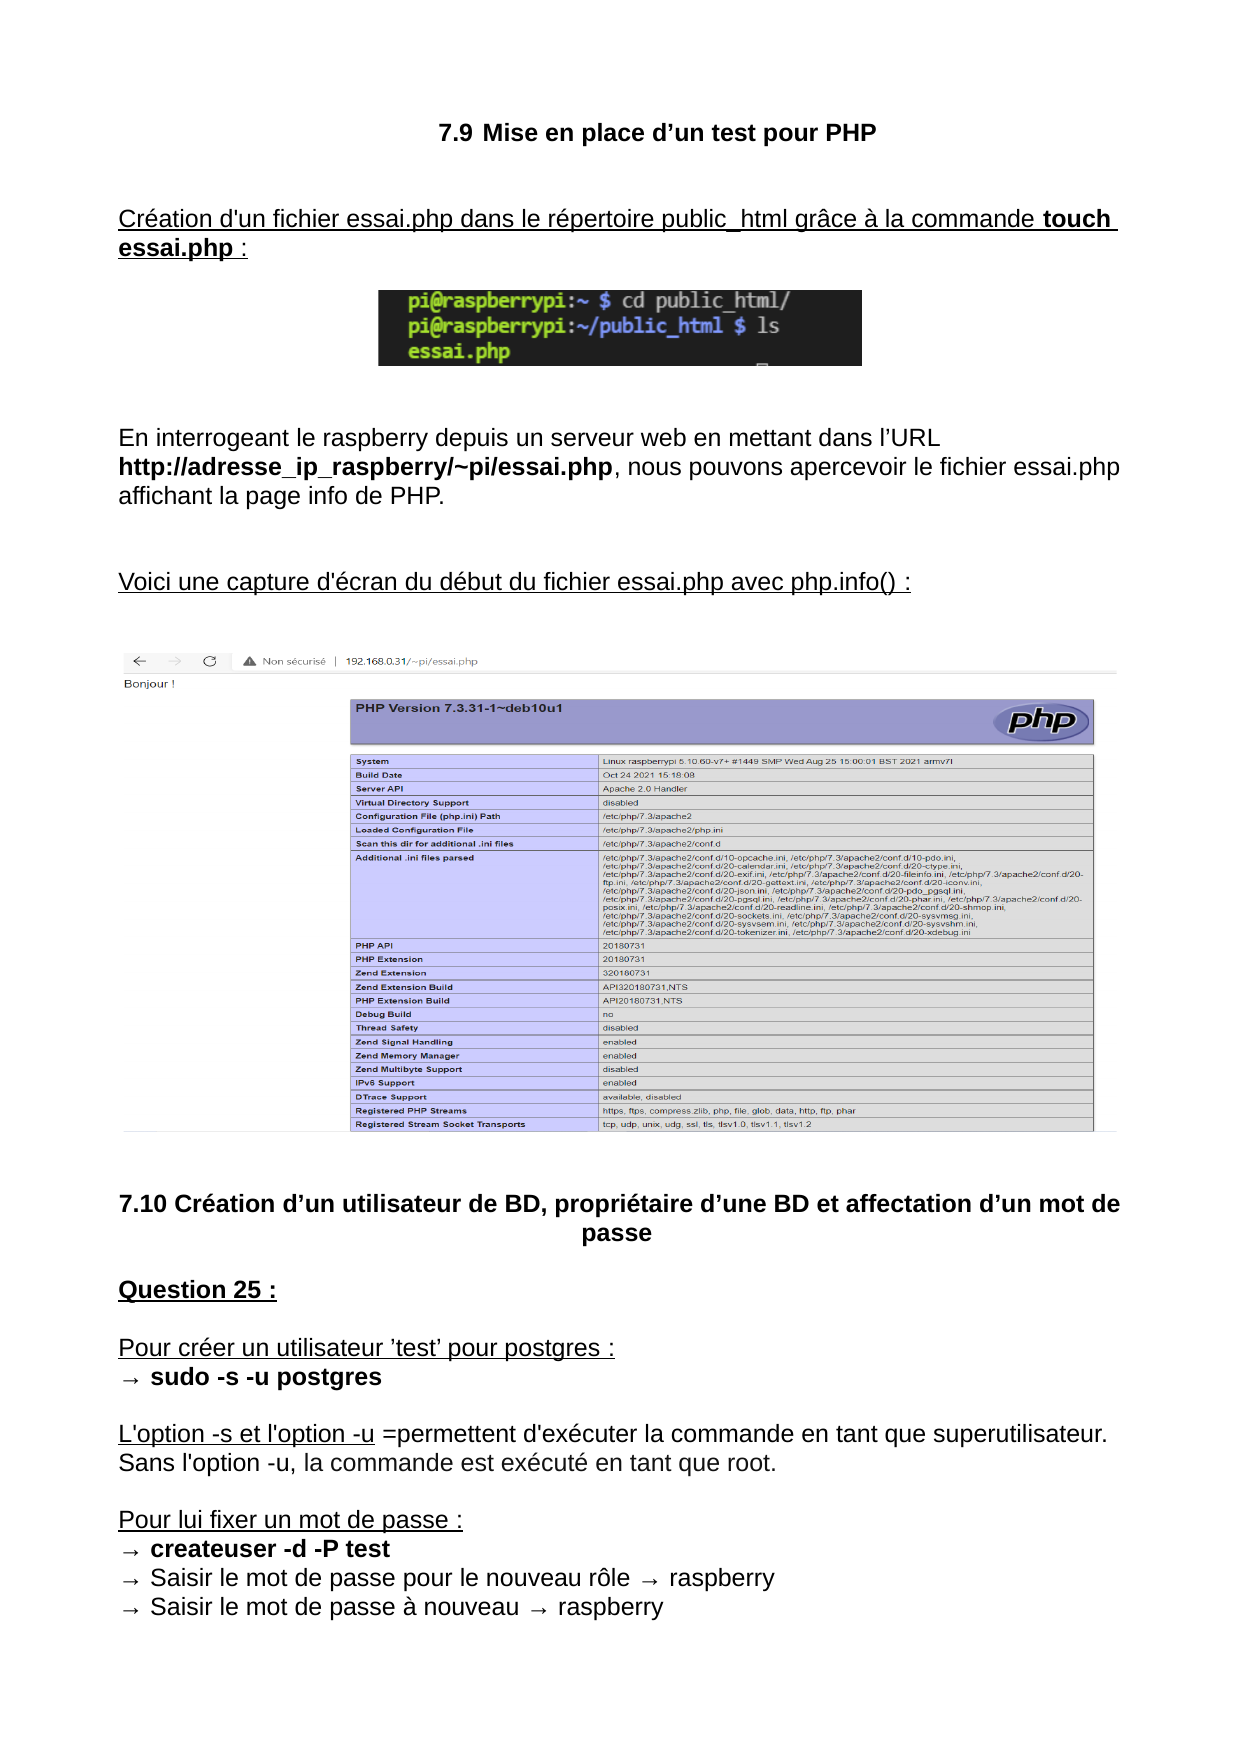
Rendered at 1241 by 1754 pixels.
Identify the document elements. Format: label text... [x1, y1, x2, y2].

text Pour lui fixer un mot de passe : [118, 1506, 1122, 1534]
text En interrogeant le raspberry depuis un serveur web en mettant dans l’URL http://adresse_ip_raspberry/~pi/essai.php, nous pouvons apercevoir le fichier essai.php affichant la page info de PHP. [118, 423, 1122, 509]
text 7.10 Création d’un utilisateur de BD, propriétaire d’une BD et affectation d’un mot de passe [118, 1189, 1122, 1247]
text L'option -s et l'option -u =permettent d'exécuter la commande en tant que superutilisateur. Sans l'option -u, la commande est exécuté en tant que root. [118, 1419, 1122, 1477]
picture [378, 290, 862, 366]
picture [123, 653, 1117, 1132]
text Création d'un fichier essai.php dans le répertoire public_html grâce à la commande touch essai.php : [118, 204, 1122, 262]
text → Saisir le mot de passe pour le nouveau rôle → raspberry [118, 1563, 1122, 1592]
text → sudo -s -u postgres [118, 1362, 1122, 1391]
text → createuser -d -P test [118, 1534, 1122, 1563]
text Question 25 : [118, 1276, 1122, 1304]
text → Saisir le mot de passe à nouveau → raspberry [118, 1592, 1122, 1621]
list Mise en place d’un test pour PHP [193, 118, 1122, 147]
text Pour créer un utilisateur ’test’ pour postgres : [118, 1333, 1122, 1362]
text Voici une capture d'écran du début du fichier essai.php avec php.info() : [118, 567, 1122, 596]
